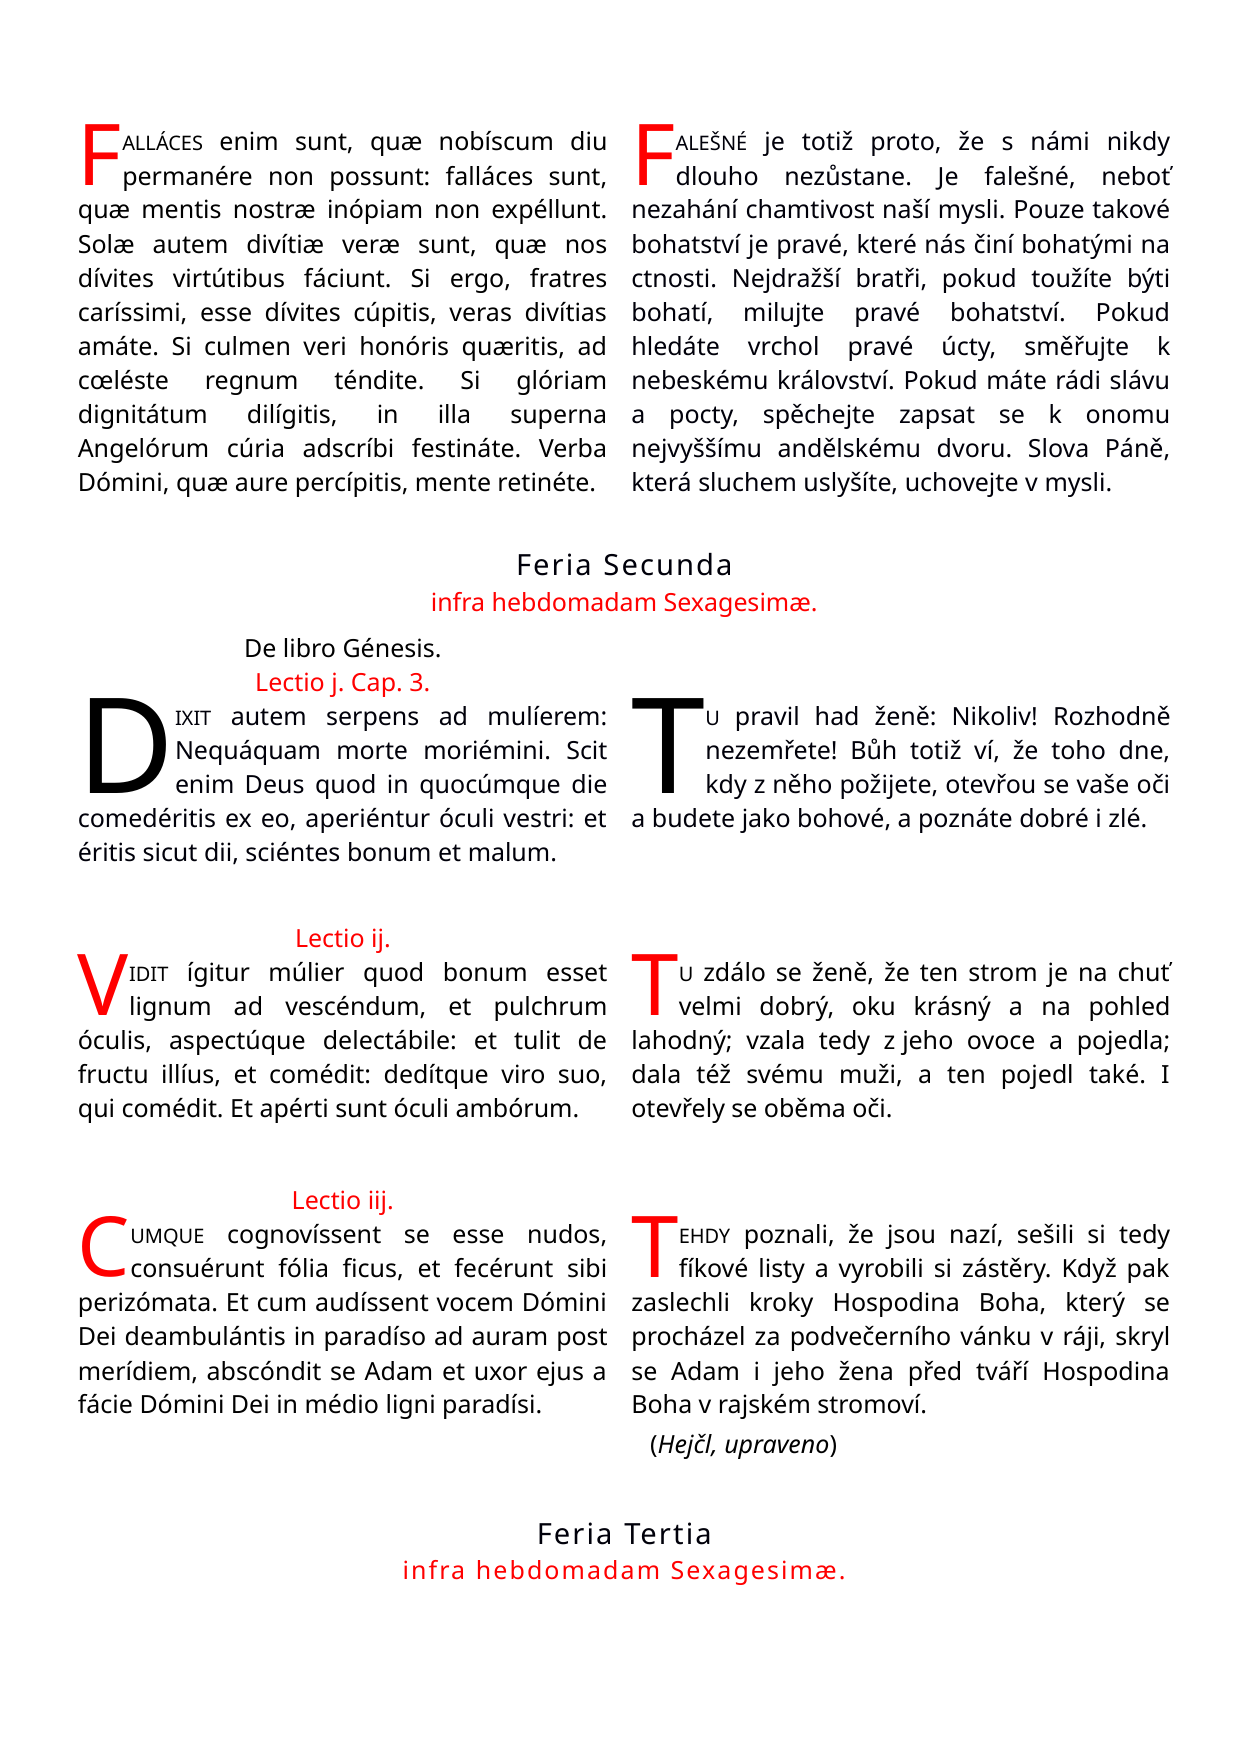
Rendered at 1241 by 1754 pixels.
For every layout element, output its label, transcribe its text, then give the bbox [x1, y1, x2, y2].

table_cell Tu zdálo se ženě, že ten strom je na chuť velmi dobrý, oku krásný a na pohled lahodný; vzala tedy z jeho ovoce a pojedla; dala též svému muži, a ten pojedl také. I otevřely se oběma oči. [619, 915, 1182, 1177]
table_cell Falláces enim sunt, quæ nobíscum diu permanére non possunt: falláces sunt, quæ mentis nostræ inópiam non expéllunt. Solæ autem divítiæ veræ sunt, quæ nos dívites virtútibus fáciunt. Si ergo, fratres caríssimi, esse dívites cúpitis, veras divítias amáte. Si culmen veri honóris quæritis, ad cœléste regnum téndite. Si glóriam dignitátum dilígitis, in illa superna Angelórum cúria adscríbi festináte. Verba Dómini, quæ aure percípitis, mente retinéte. [66, 118, 619, 539]
table_cell Lectio iij. Cumque cognovíssent se esse nudos, consuérunt fólia ficus, et fecérunt sibi perizómata. Et cum audíssent vocem Dómini Dei deambulántis in para­díso ad auram post merídiem, abscóndit se Adam et uxor ejus a fácie Dómini Dei in médio ligni paradísi. [66, 1177, 619, 1507]
table_cell Falešné je totiž proto, že s námi nikdy dlouho nezůstane. Je falešné, neboť nezahání chamtivost naší mysli. Pouze takové bohatství je pravé, které nás činí bohatými na ctnosti. Nejdražší bratři, pokud toužíte býti bohatí, milujte pravé bohatství. Pokud hledáte vrchol pravé úcty, směřujte k nebeskému království. Pokud máte rádi slávu a pocty, spěchejte zapsat se k onomu nejvyššímu andělskému dvoru. Slova Páně, která sluchem uslyšíte, uchovejte v mysli. [619, 118, 1182, 539]
table_cell Tehdy poznali, že jsou nazí, sešili si tedy fíkové listy a vyrobili si zástěry. Když pak zaslechli kroky Hospodina Boha, který se procházel za podvečerního vánku v ráji, skryl se Adam i jeho žena před tváří Hospodina Boha v rajském stromoví. (Hejčl, upraveno) [619, 1177, 1182, 1507]
table_cell Feria Secunda infra hebdomadam Sexagesimæ. [66, 539, 1182, 624]
table_cell Feria Tertia infra hebdomadam Sexagesimæ. [66, 1507, 1182, 1593]
table_cell Lectio ij. Vidit ígitur múlier quod bonum esset lignum ad vescéndum, et pulchrum óculis, aspectúque delectábile: et tulit de fructu illíus, et comédit: dedítque viro suo, qui comédit. Et apérti sunt óculi ambórum. [66, 915, 619, 1177]
table_cell De libro Génesis. Lectio j. Cap. 3. Dixit autem serpens ad mulíerem: Nequáquam morte moriémini. Scit enim Deus quod in quocúmque die comedéritis ex eo, aperiéntur óculi vestri: et éritis sicut dii, sciéntes bonum et malum. [66, 624, 619, 915]
table_cell Tu pravil had ženě: Nikoliv! Rozhodně nezemřete! Bůh totiž ví, že toho dne, kdy z něho požijete, otevřou se vaše oči a budete jako bohové, a poznáte dobré i zlé. [619, 624, 1182, 915]
